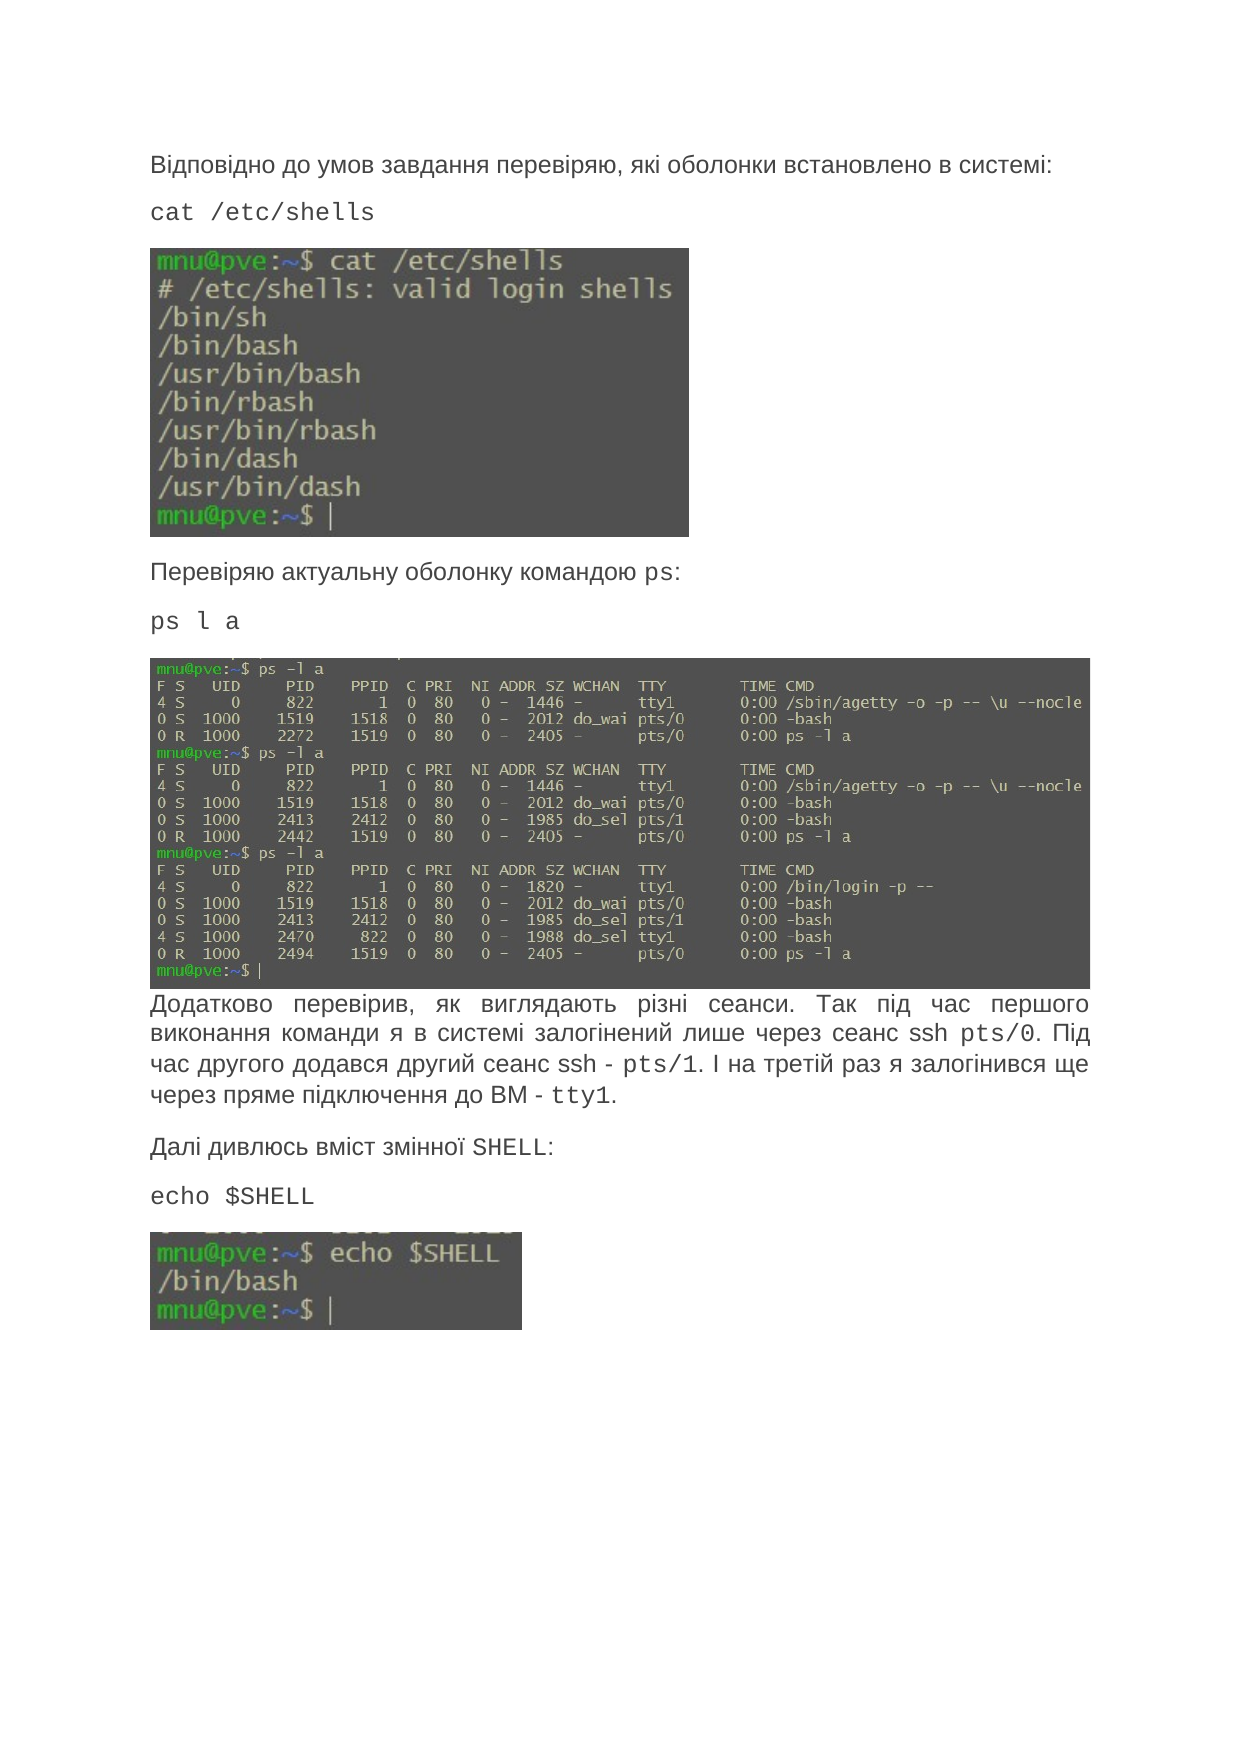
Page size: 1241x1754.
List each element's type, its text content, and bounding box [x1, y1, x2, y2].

picture [150, 248, 689, 537]
text Перевіряю актуальну оболонку командою ps: [150, 557, 1090, 588]
picture [150, 658, 1091, 990]
picture [150, 1232, 522, 1330]
text Відповідно до умов завдання перевіряю, які оболонки встановлено в системі: [150, 150, 1090, 179]
text cat /etc/shells [150, 199, 1090, 228]
text Додатково перевірив, як виглядають різні сеанси. Так під час першого виконання команди я в системі залогінений лише через сеанс ssh pts/0. Під час другого додався другий сеанс ssh - pts/1. І на третій раз я залогінився ще через пряме підключення до ВМ - tty1. [150, 990, 1090, 1111]
text echo $SHELL [150, 1183, 1090, 1212]
text Далі дивлюсь вміст змінної SHELL: [150, 1132, 1090, 1163]
text ps l a [150, 609, 1090, 637]
